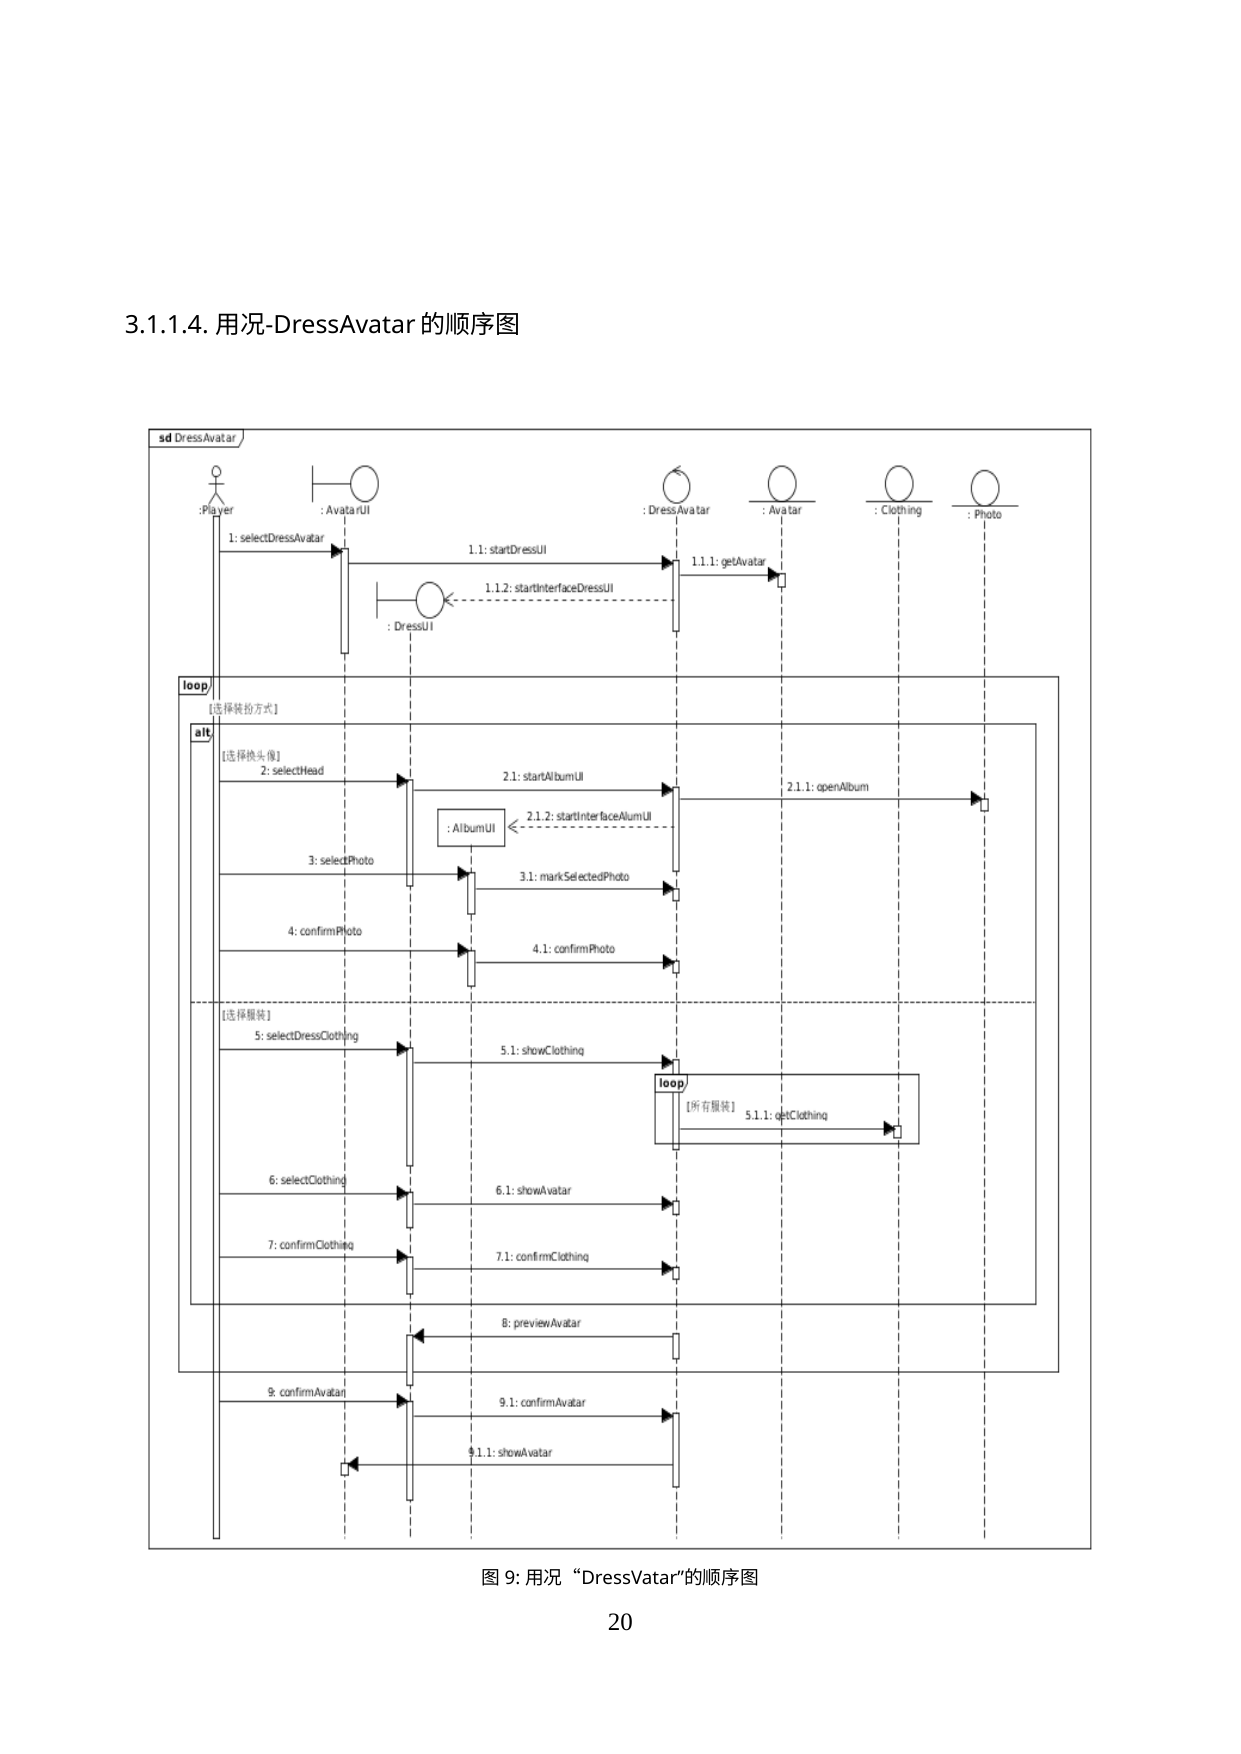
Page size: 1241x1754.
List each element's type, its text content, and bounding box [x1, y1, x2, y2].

picture [133, 423, 1107, 1563]
text 图 9: 用况“DressVatar”的顺序图 [120, 424, 1120, 1590]
subtitle 用况-DressAvatar的顺序图 [118, 281, 1122, 341]
